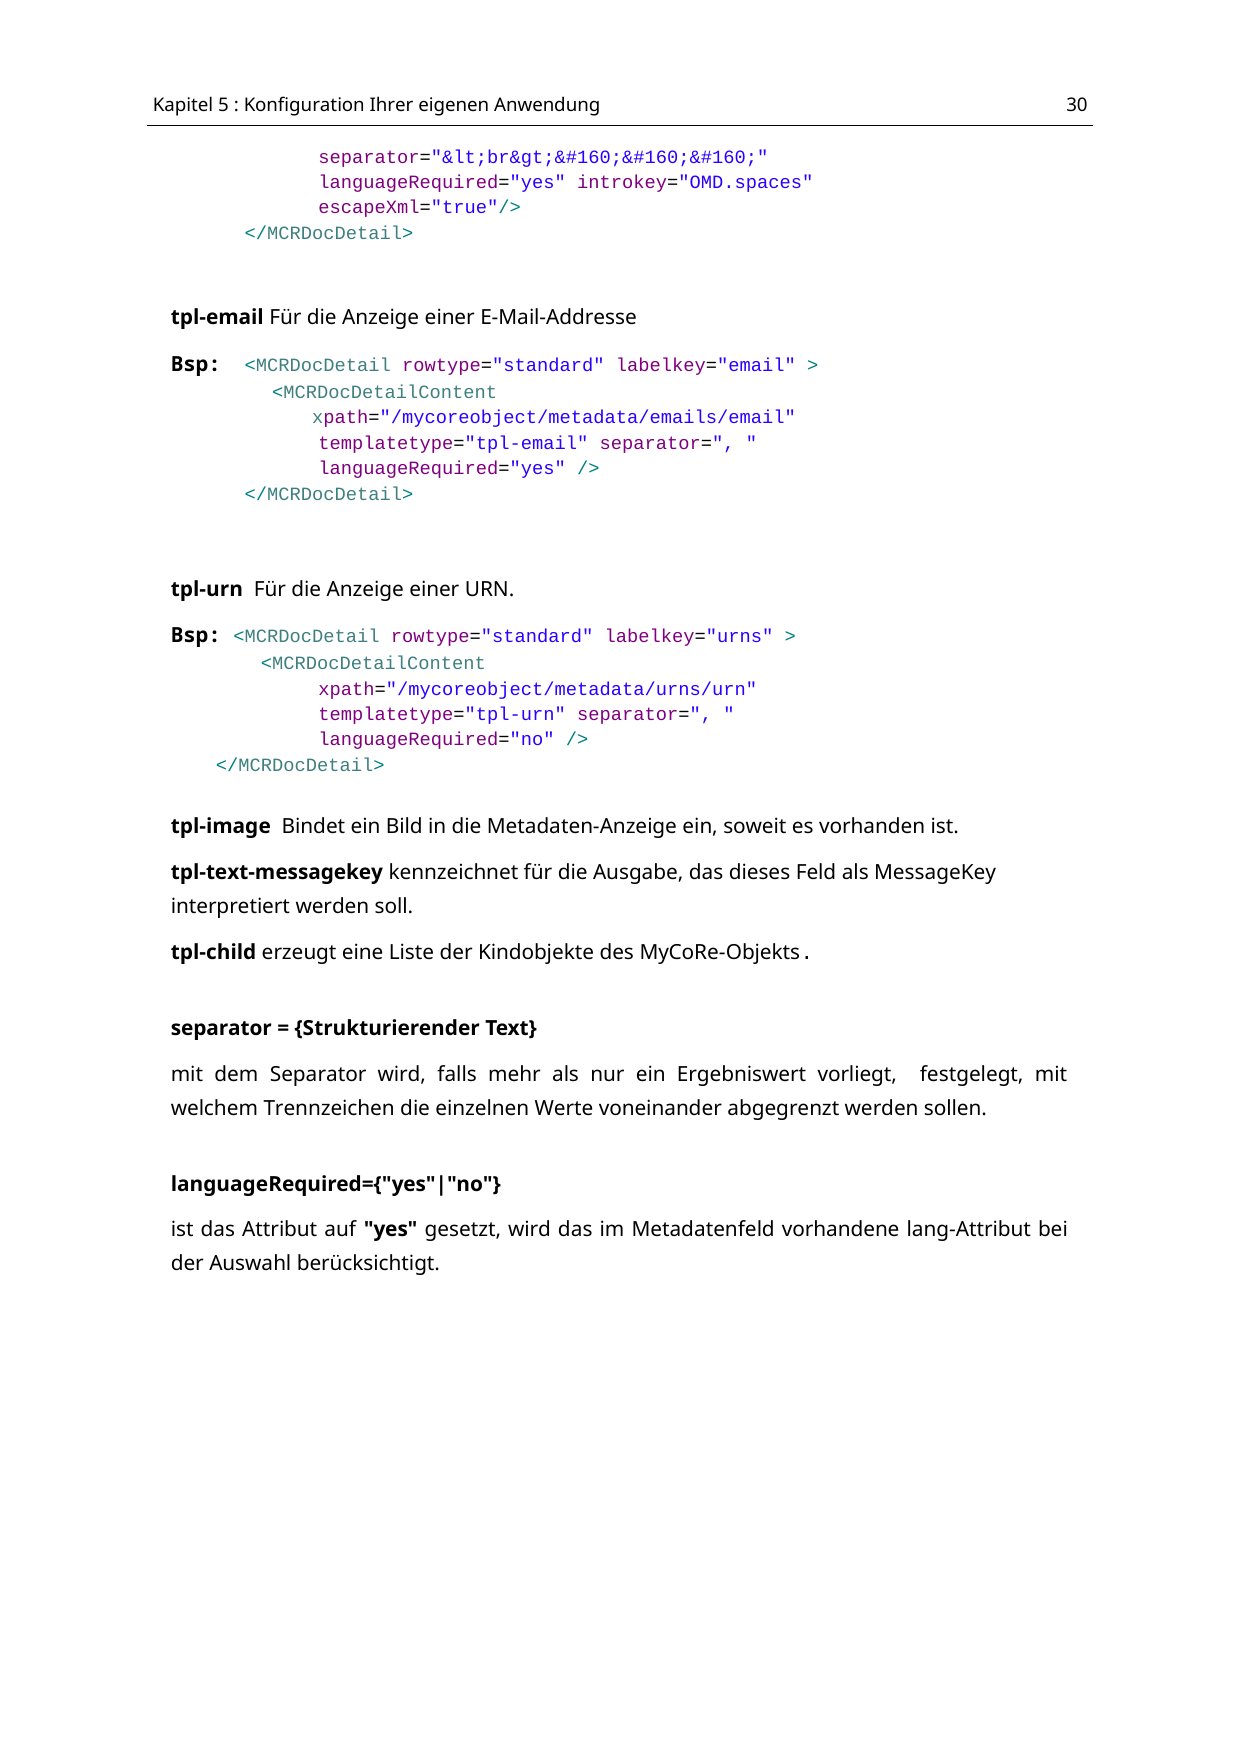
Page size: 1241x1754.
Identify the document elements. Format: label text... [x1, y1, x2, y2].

text tpl-text-messagekey kennzeichnet für die Ausgabe, das dieses Feld als MessageKey interpretiert werden soll. [171, 857, 1069, 919]
text Bsp: <MCRDocDetail rowtype="standard" labelkey="email" > [171, 349, 1069, 377]
text tpl-child erzeugt eine Liste der Kindobjekte des MyCoRe-Objekts. [171, 937, 1069, 966]
text ist das Attribut auf "yes" gesetzt, wird das im Metadatenfeld vorhandene lang-Attribut bei der Auswahl berücksichtigt. [171, 1214, 1069, 1277]
text xpath="/mycoreobject/metadata/emails/email" [171, 408, 1069, 429]
subtitle separator = {Strukturierender Text} [171, 1013, 1092, 1042]
text </MCRDocDetail> [171, 484, 1069, 506]
text <MCRDocDetailContent [171, 654, 1069, 675]
text templatetype="tpl-email" separator=", " [171, 433, 1069, 455]
text </MCRDocDetail> [171, 756, 1069, 777]
text languageRequired="yes" introkey="OMD.spaces" [171, 173, 1069, 194]
text </MCRDocDetail> [171, 224, 1069, 245]
text languageRequired="no" /> [171, 730, 1069, 752]
text tpl-email Für die Anzeige einer E-Mail-Addresse [171, 302, 1069, 331]
text escapeXml="true"/> [171, 198, 1069, 220]
subtitle languageRequired={"yes"|"no"} [171, 1169, 1092, 1197]
text templatetype="tpl-urn" separator=", " [171, 705, 1069, 726]
text xpath="/mycoreobject/metadata/urns/urn" [171, 679, 1069, 701]
text mit dem Separator wird, falls mehr als nur ein Ergebniswert vorliegt, festgelegt, mit welchem Trennzeichen die einzelnen Werte voneinander abgegrenzt werden sollen. [171, 1059, 1069, 1121]
subtitle tpl-urn Für die Anzeige einer URN. [171, 574, 1092, 603]
text tpl-image Bindet ein Bild in die Metadaten-Anzeige ein, soweit es vorhanden ist. [171, 811, 1069, 839]
text <MCRDocDetailContent [171, 383, 1069, 404]
text Bsp: <MCRDocDetail rowtype="standard" labelkey="urns" > [171, 620, 1069, 648]
text languageRequired="yes" /> [171, 459, 1069, 480]
text separator="&lt;br&gt;&#160;&#160;&#160;" [171, 148, 1069, 169]
